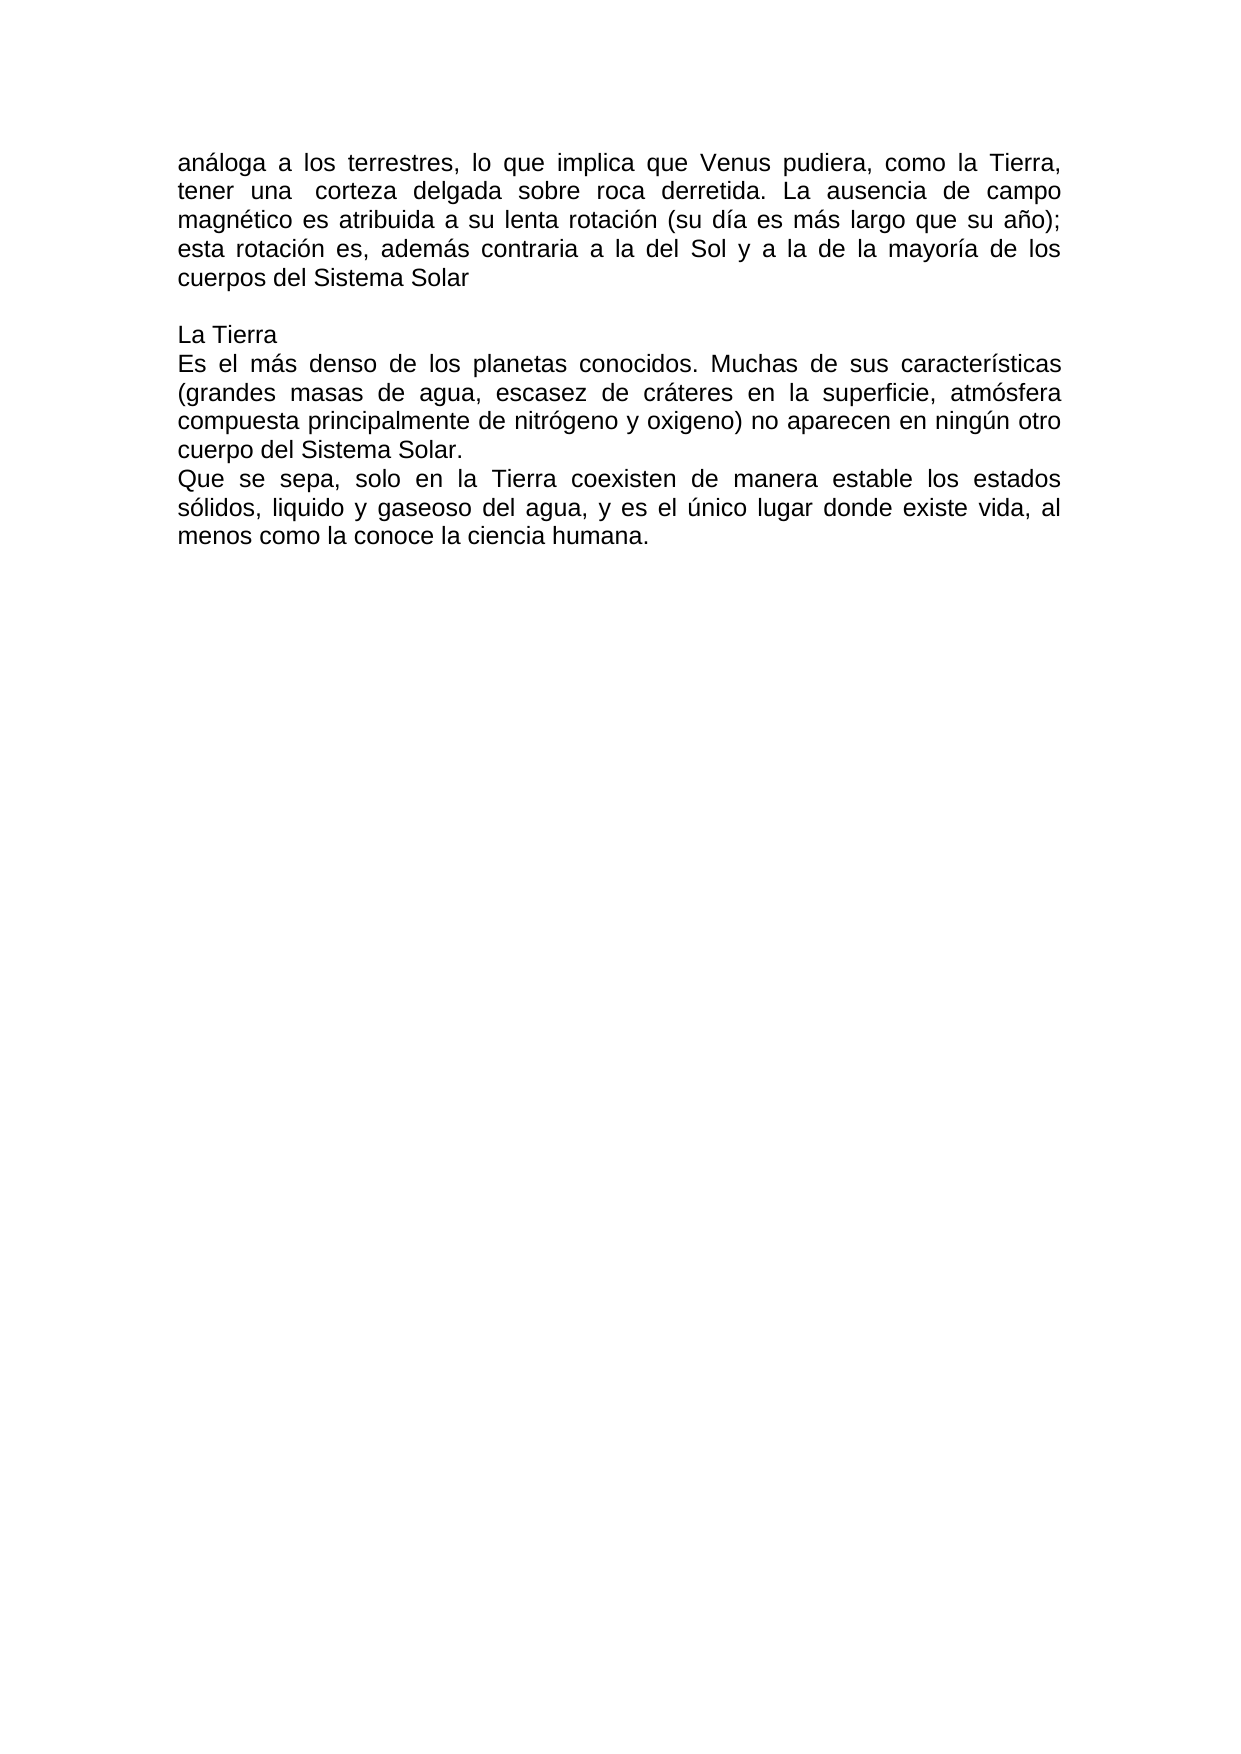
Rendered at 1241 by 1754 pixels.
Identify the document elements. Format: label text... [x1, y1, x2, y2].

text Que se sepa, solo en la Tierra coexisten de manera estable los estados sólidos, liquido y gaseoso del agua, y es el único lugar donde existe vida, al menos como la conoce la ciencia humana. [177, 464, 1063, 550]
subtitle La Tierra [177, 320, 1063, 349]
text análoga a los terrestres, lo que implica que Venus pudiera, como la Tierra, tener una corteza delgada sobre roca derretida. La ausencia de campo magnético es atribuida a su lenta rotación (su día es más largo que su año); esta rotación es, además contraria a la del Sol y a la de la mayoría de los cuerpos del Sistema Solar [177, 148, 1063, 291]
text Es el más denso de los planetas conocidos. Muchas de sus características (grandes masas de agua, escasez de cráteres en la superficie, atmósfera compuesta principalmente de nitrógeno y oxigeno) no aparecen en ningún otro cuerpo del Sistema Solar. [177, 349, 1063, 464]
